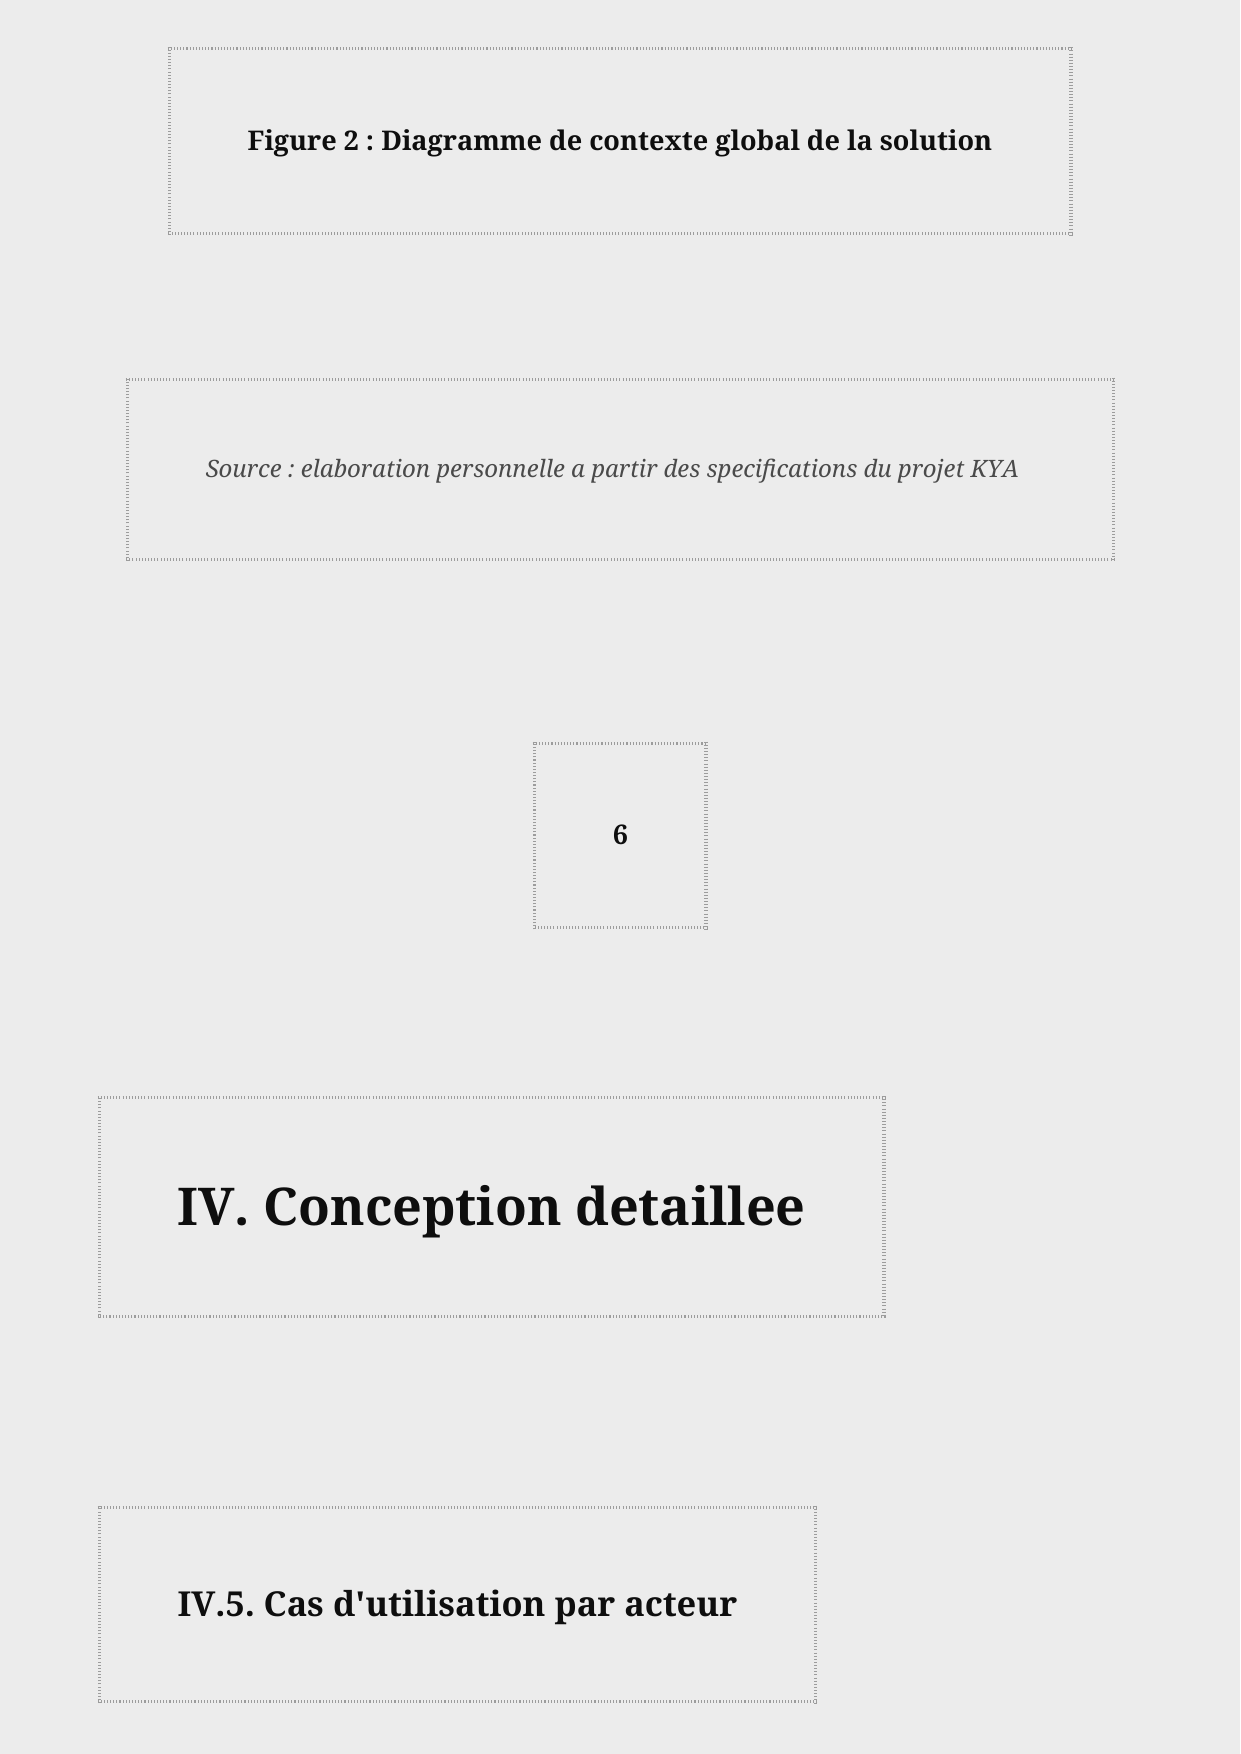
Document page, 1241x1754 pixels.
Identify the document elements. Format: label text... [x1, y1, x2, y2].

text IV. Conception detaillee [97, 1096, 1143, 1318]
text Figure 2 : Diagramme de contexte global de la solution [97, 47, 1143, 235]
text IV.5. Cas d'utilisation par acteur [97, 1506, 1143, 1703]
text Source : elaboration personnelle a partir des specifications du projet KYA [97, 377, 1143, 561]
text 6 [97, 742, 1143, 929]
